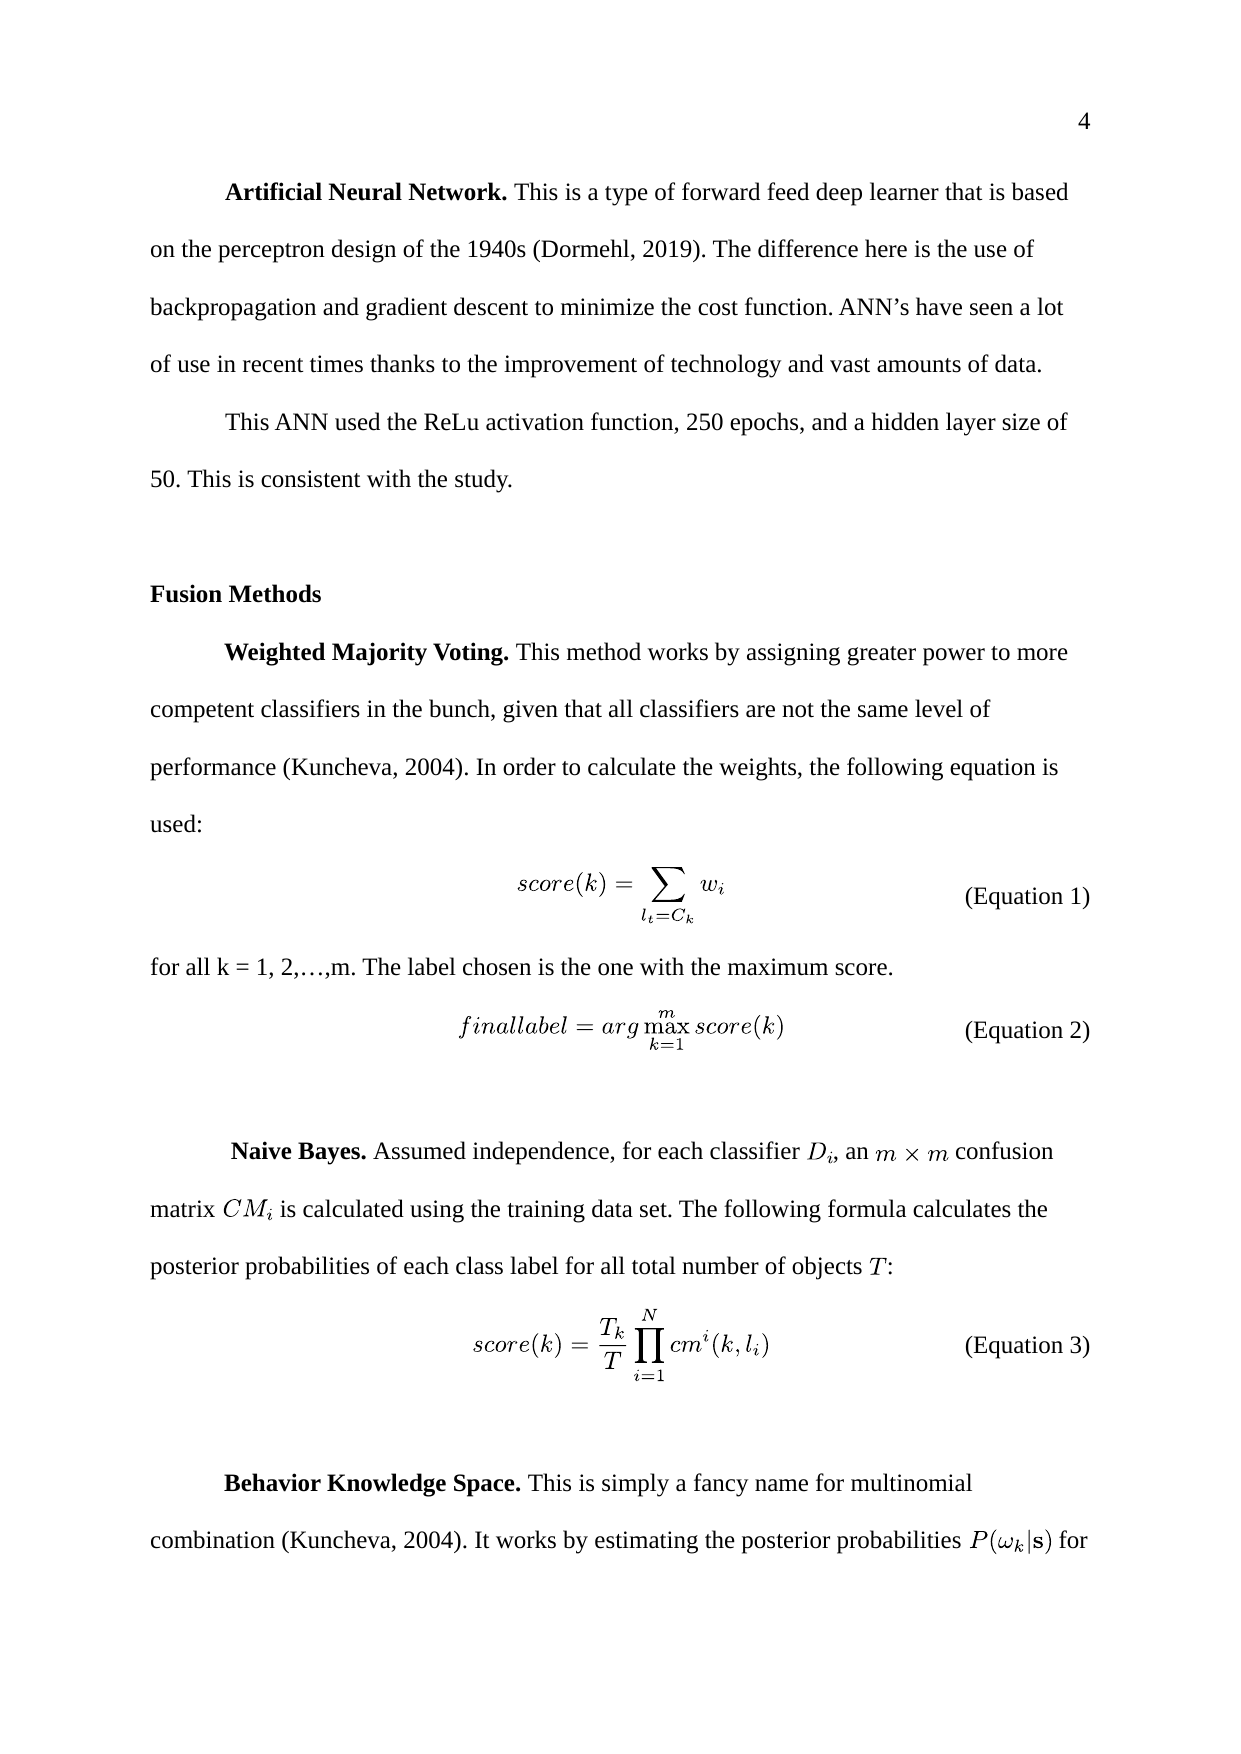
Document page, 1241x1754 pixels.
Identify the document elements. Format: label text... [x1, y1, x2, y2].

text Weighted Majority Voting. This method works by assigning greater power to more competent classifiers in the bunch, given that all classifiers are not the same level of performance (Kuncheva, 2004). In order to calculate the weights, the following equation is used: [150, 637, 1090, 838]
text Behavior Knowledge Space. This is simply a fancy name for multinomial combination (Kuncheva, 2004). It works by estimating the posterior probabilities for [150, 1468, 1090, 1555]
text This ANN used the ReLu activation function, 250 epochs, and a hidden layer size of 50. This is consistent with the study. [150, 407, 1090, 493]
text Fusion Methods [150, 579, 1090, 608]
text (Equation 1) [150, 867, 1090, 923]
text for all k = 1, 2,…,m. The label chosen is the one with the maximum score. [150, 952, 1090, 981]
text (Equation 3) [150, 1309, 1090, 1381]
text (Equation 2) [150, 1010, 1090, 1050]
text Artificial Neural Network. This is a type of forward feed deep learner that is based on the perceptron design of the 1940s (Dormehl, 2019). The difference here is the use of backpropagation and gradient descent to minimize the cost function. ANN’s have seen a lot of use in recent times thanks to the improvement of technology and vast amounts of data. [150, 177, 1090, 378]
text Naive Bayes. Assumed independence, for each classifier , an confusion matrix is calculated using the training data set. The following formula calculates the posterior probabilities of each class label for all total number of objects : [150, 1136, 1090, 1280]
